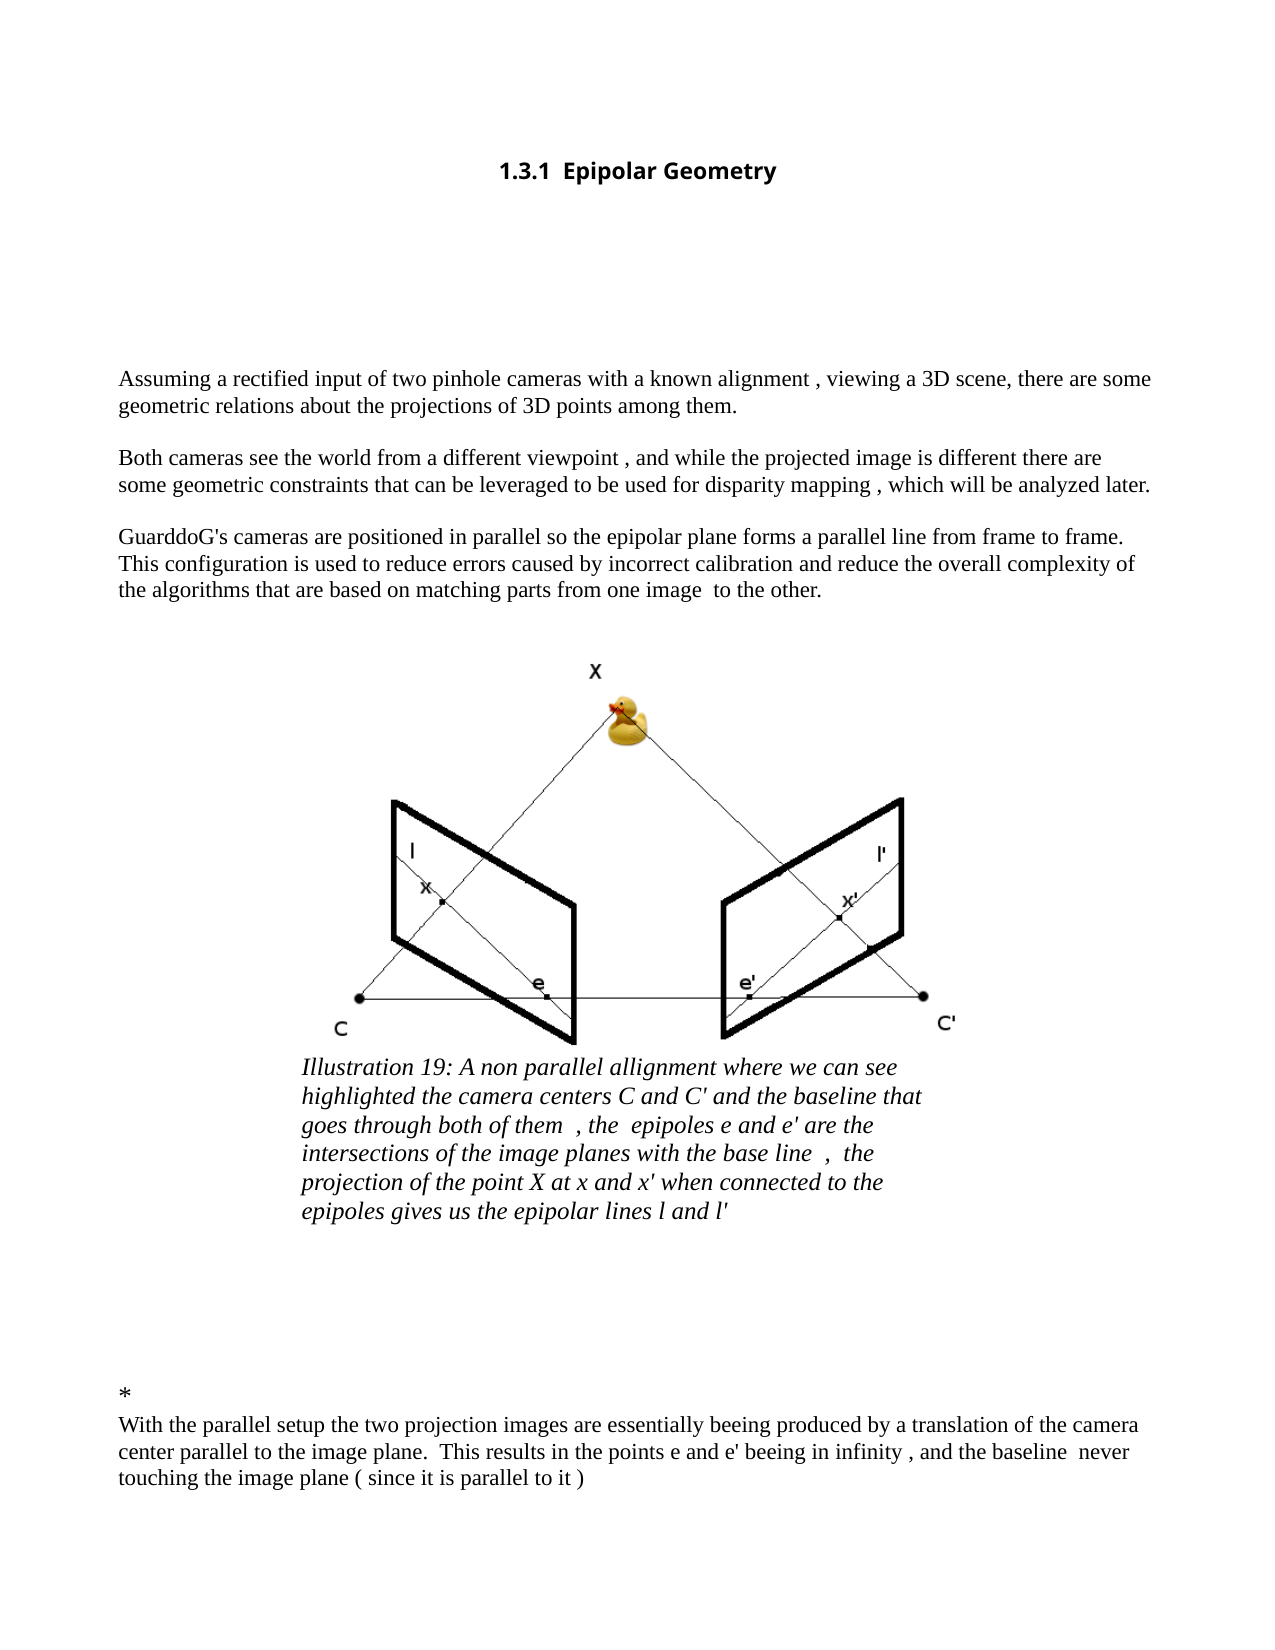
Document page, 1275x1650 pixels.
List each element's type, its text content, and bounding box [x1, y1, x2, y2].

text 1.3.1 Epipolar Geometry [118, 155, 1157, 186]
text With the parallel setup the two projection images are essentially beeing produced by a translation of the camera center parallel to the image plane. This results in the points e and e' beeing in infinity , and the baseline never touching the image plane ( since it is parallel to it ) [118, 1412, 1157, 1491]
picture [301, 646, 974, 1053]
text GuarddoG's cameras are positioned in parallel so the epipolar plane forms a parallel line from frame to frame. This configuration is used to reduce errors caused by incorrect calibration and reduce the overall complexity of the algorithms that are based on matching parts from one image to the other. [118, 523, 1157, 602]
text Both cameras see the world from a different viewpoint , and while the projected image is different there are some geometric constraints that can be leveraged to be used for disparity mapping , which will be analyzed later. [118, 444, 1157, 497]
text * [118, 1380, 1157, 1412]
text Assuming a rectified input of two pinhole cameras with a known alignment , viewing a 3D scene, there are some geometric relations about the projections of 3D points among them. [118, 365, 1157, 418]
text Illustration 19: A non parallel allignment where we can see highlighted the camera centers C and C' and the baseline that goes through both of them , the epipoles e and e' are the intersections of the image planes with the base line , the projection of the point X at x and x' when connected to the epipoles gives us the epipolar lines l and l' [301, 1053, 974, 1225]
